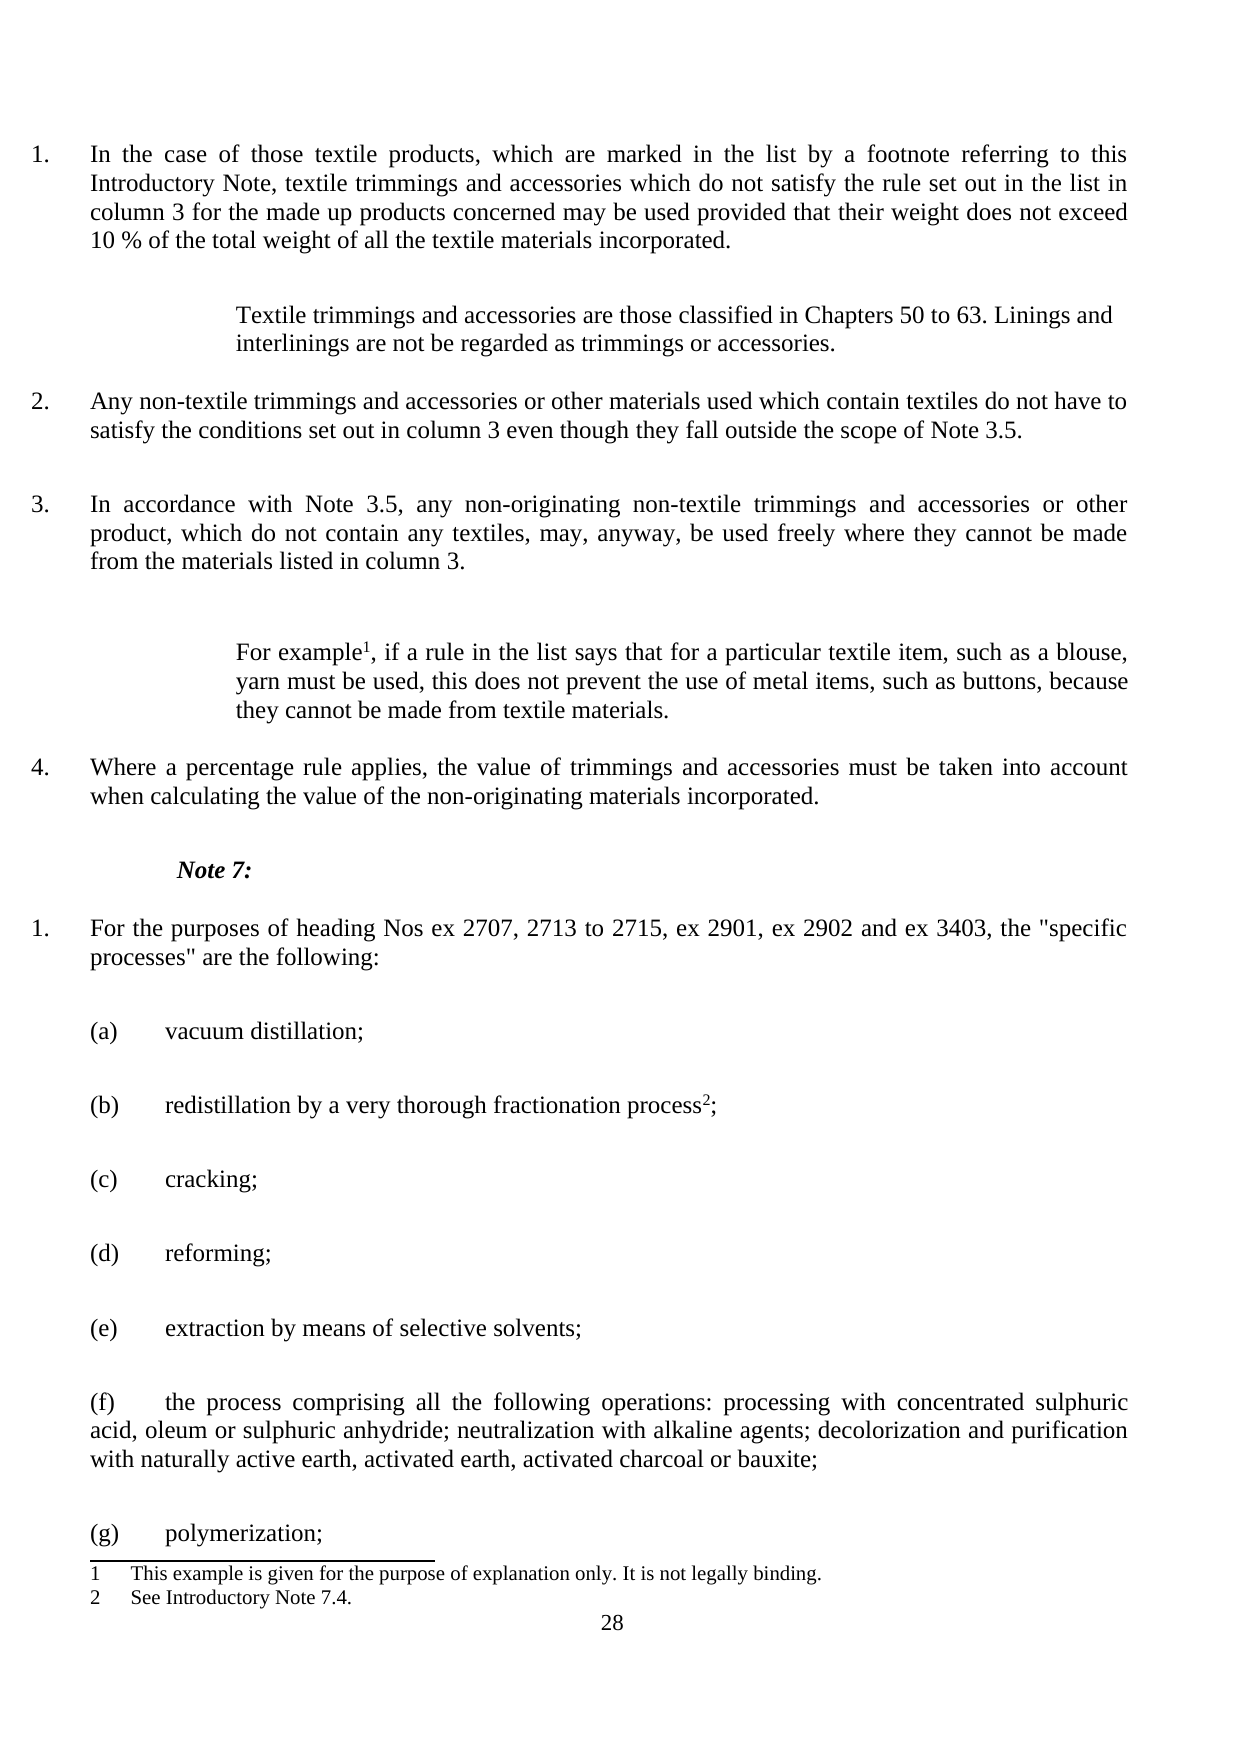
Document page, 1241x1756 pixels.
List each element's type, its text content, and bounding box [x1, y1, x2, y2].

list vacuum distillation; [90, 1016, 1129, 1044]
list In accordance with Note 3.5, any non-originating non-textile trimmings and accessories or other product, which do not contain any textiles, may, anyway, be used freely where they cannot be made from the materials listed in column 3. [31, 489, 1129, 575]
text Note 7: [177, 855, 1129, 884]
list Where a percentage rule applies, the value of trimmings and accessories must be taken into account when calculating the value of the non-originating materials incorporated. [31, 752, 1129, 810]
list extraction by means of selective solvents; [90, 1313, 1129, 1341]
text For example, if a rule in the list says that for a particular textile item, such as a blouse, yarn must be used, this does not prevent the use of metal items, such as buttons, because they cannot be made from textile materials. [236, 637, 1129, 724]
list cracking; [90, 1164, 1129, 1193]
list polymerization; [90, 1518, 1129, 1547]
list reforming; [90, 1238, 1129, 1267]
text Textile trimmings and accessories are those classified in Chapters 50 to 63. Linings and interlinings are not be regarded as trimmings or accessories. [236, 300, 1129, 357]
list redistillation by a very thorough fractionation process; [90, 1090, 1129, 1119]
text This example is given for the purpose of explanation only. It is not legally binding. [90, 1561, 1134, 1585]
list the process comprising all the following operations: processing with concentrated sulphuric acid, oleum or sulphuric anhydride; neutralization with alkaline agents; decolorization and purification with naturally active earth, activated earth, activated charcoal or bauxite; [90, 1387, 1129, 1473]
list For the purposes of heading Nos ex 2707, 2713 to 2715, ex 2901, ex 2902 and ex 3403, the "specific processes" are the following: [31, 913, 1129, 970]
list Any non-textile trimmings and accessories or other materials used which contain textiles do not have to satisfy the conditions set out in column 3 even though they fall outside the scope of Note 3.5. [31, 386, 1129, 443]
list See Introductory Note 7.4. [90, 1585, 1134, 1609]
list In the case of those textile products, which are marked in the list by a footnote referring to this Introductory Note, textile trimmings and accessories which do not satisfy the rule set out in the list in column 3 for the made up products concerned may be used provided that their weight does not exceed 10 % of the total weight of all the textile materials incorporated. [31, 139, 1129, 254]
